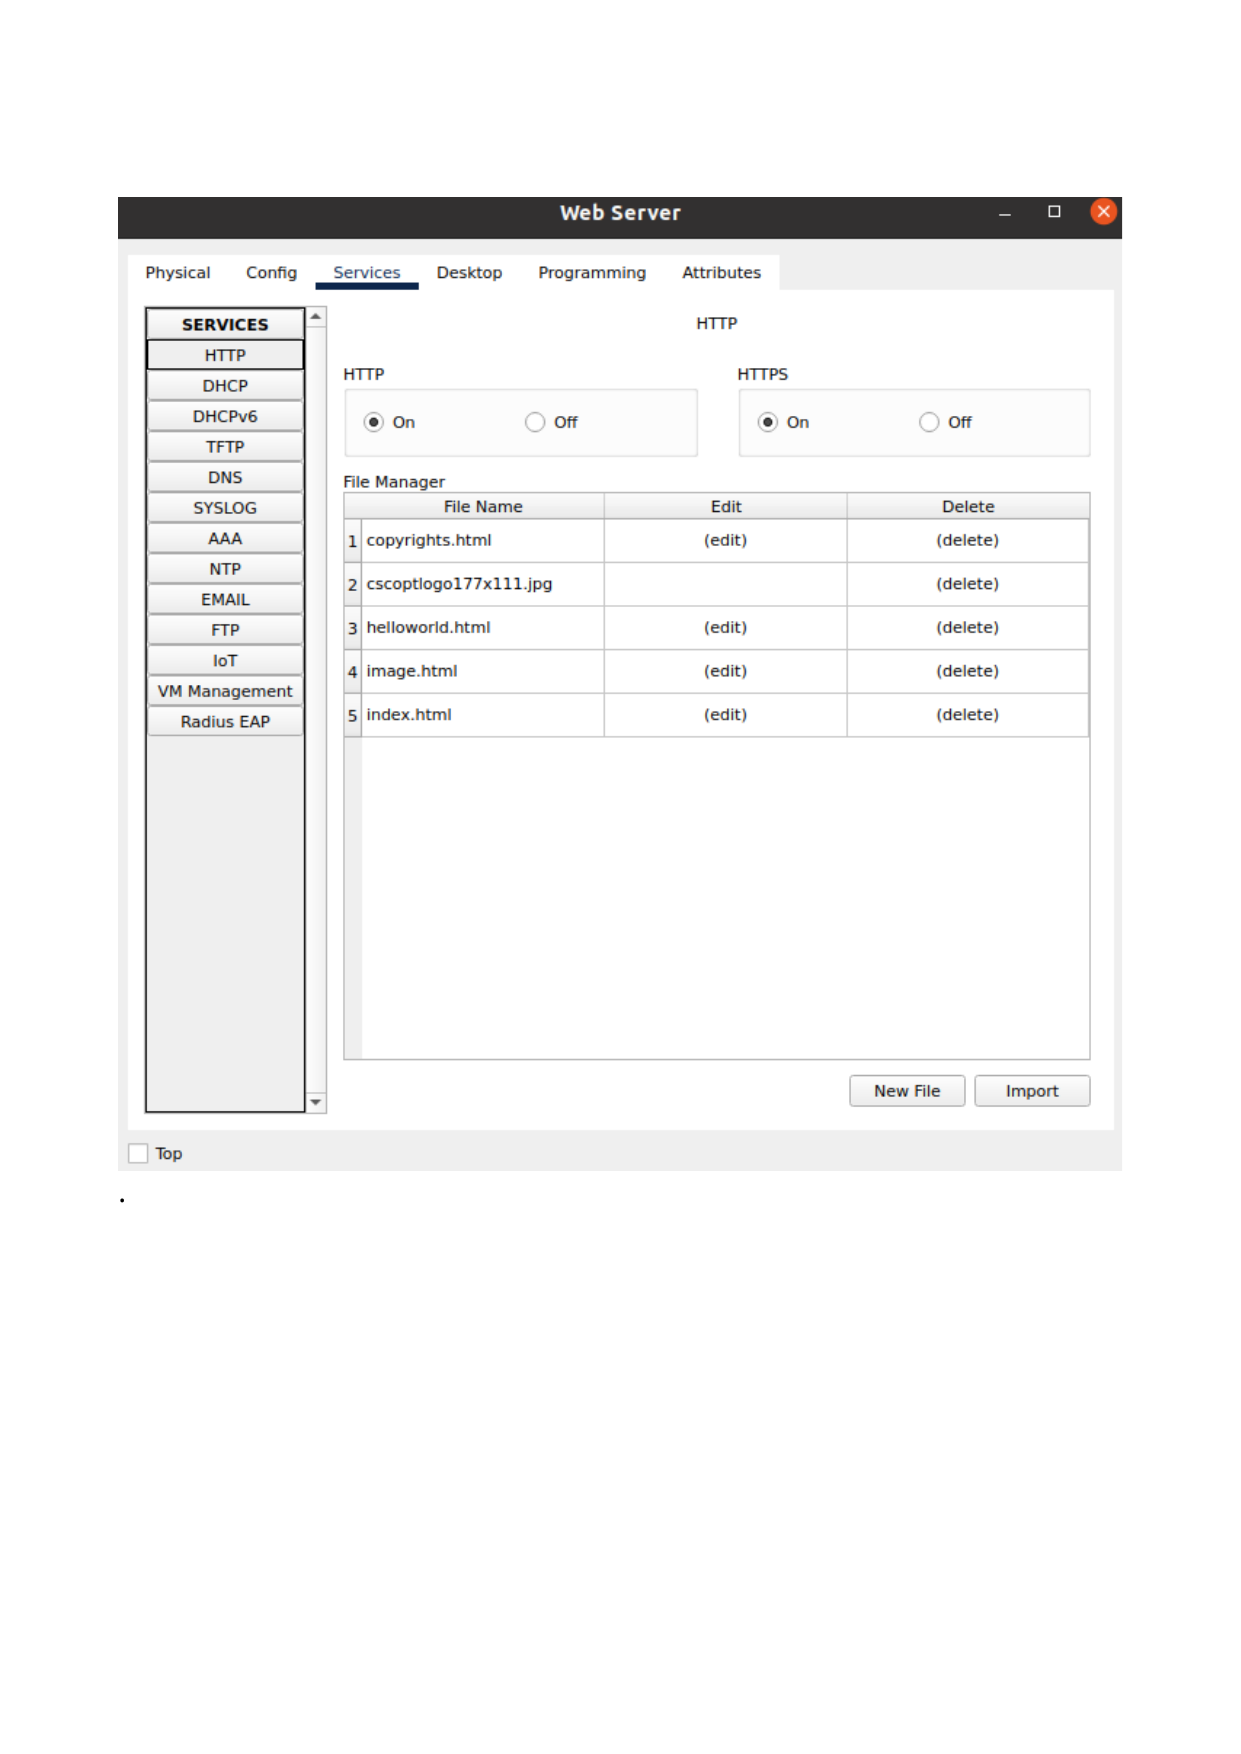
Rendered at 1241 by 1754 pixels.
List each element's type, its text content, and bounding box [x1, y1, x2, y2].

text . [118, 1171, 1122, 1211]
picture [118, 197, 1123, 1171]
